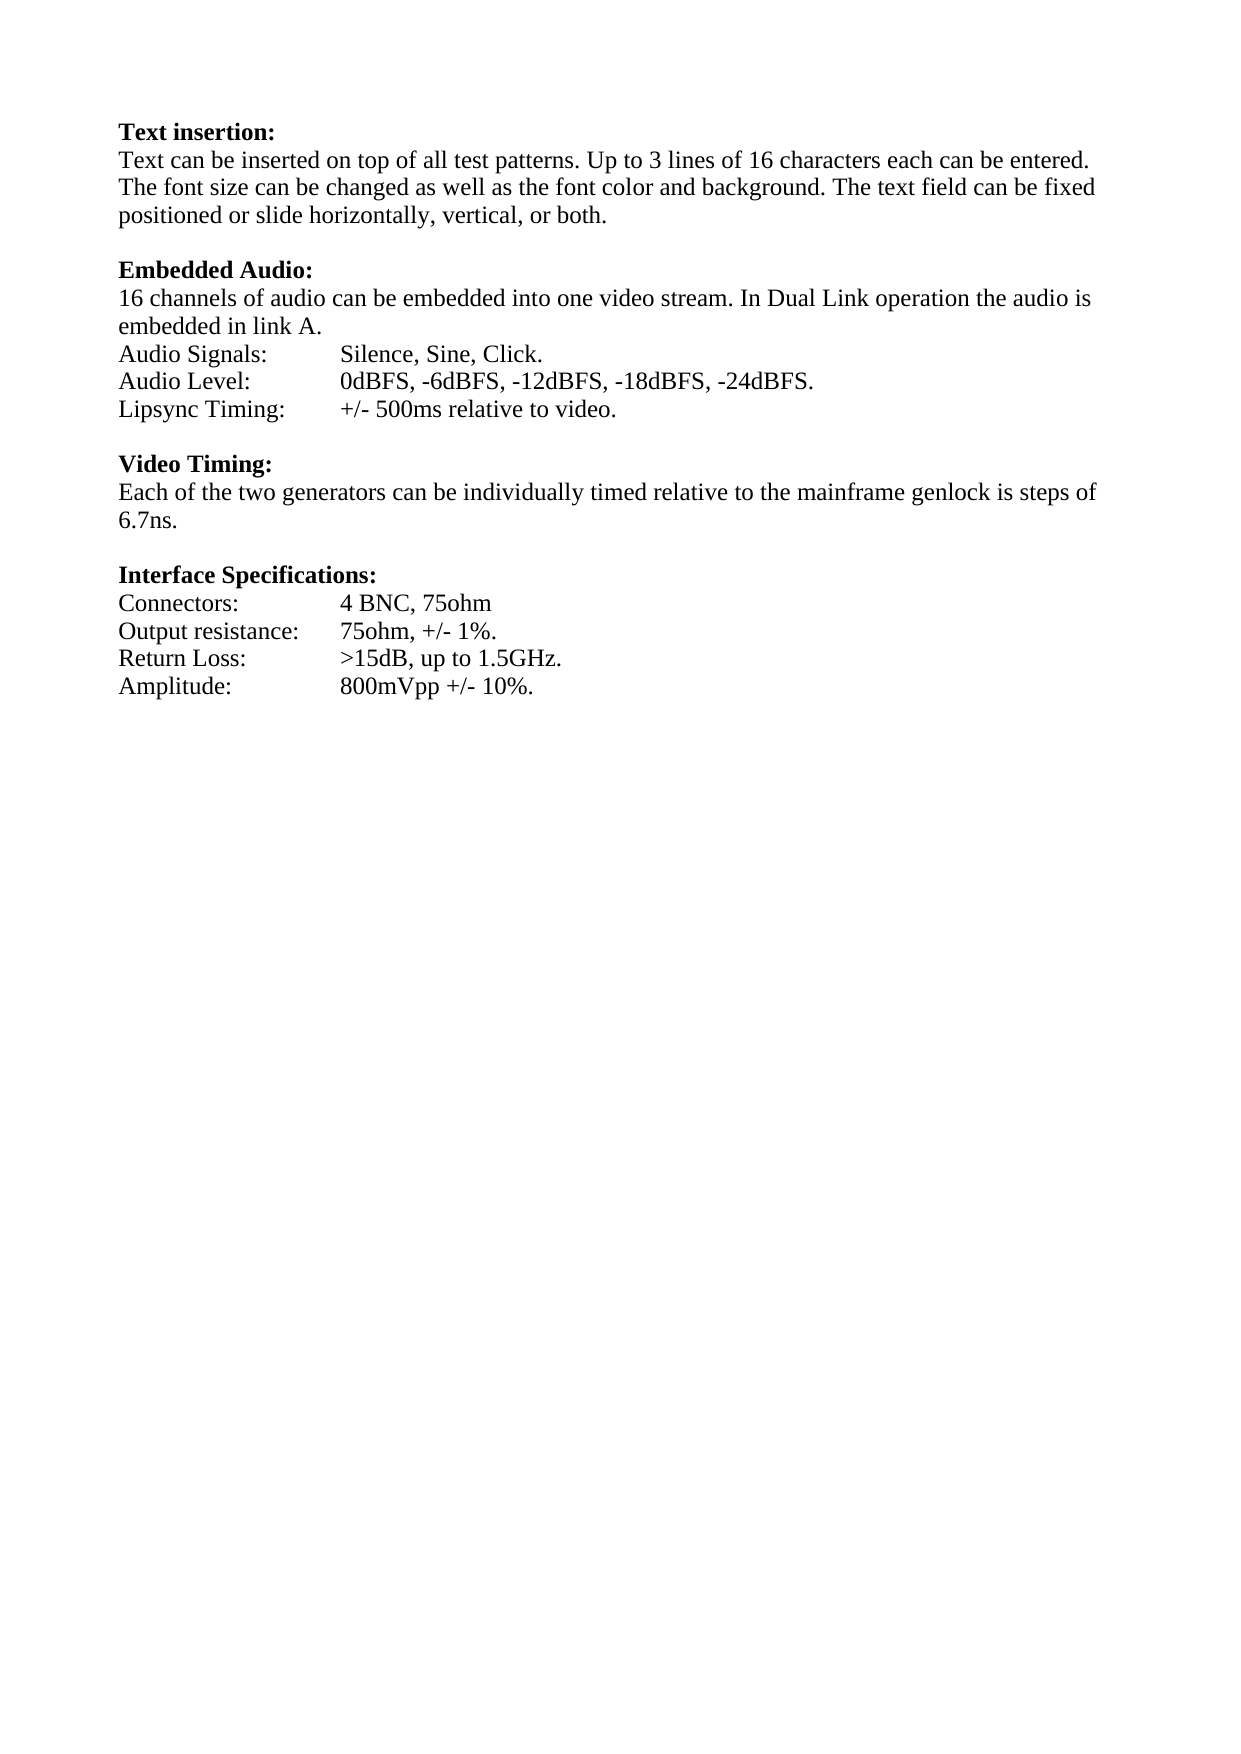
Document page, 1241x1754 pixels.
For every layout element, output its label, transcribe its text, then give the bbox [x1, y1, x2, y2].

text Text insertion: [118, 118, 1122, 146]
text Video Timing: [118, 451, 1122, 478]
text Interface Specifications: [118, 561, 1122, 589]
text Audio Signals: Silence, Sine, Click. [118, 340, 1122, 367]
text Output resistance: 75ohm, +/- 1%. [118, 617, 1122, 644]
text Each of the two generators can be individually timed relative to the mainframe genlock is steps of 6.7ns. [118, 478, 1122, 534]
text Embedded Audio: [118, 257, 1122, 284]
text Text can be inserted on top of all test patterns. Up to 3 lines of 16 characters each can be entered. The font size can be changed as well as the font color and background. The text field can be fixed positioned or slide horizontally, vertical, or both. [118, 146, 1122, 229]
text Connectors: 4 BNC, 75ohm [118, 589, 1122, 617]
text Lipsync Timing: +/- 500ms relative to video. [118, 395, 1122, 423]
text Amplitude: 800mVpp +/- 10%. [118, 672, 1122, 700]
text Return Loss: >15dB, up to 1.5GHz. [118, 644, 1122, 672]
text 16 channels of audio can be embedded into one video stream. In Dual Link operation the audio is embedded in link A. [118, 284, 1122, 340]
text Audio Level: 0dBFS, -6dBFS, -12dBFS, -18dBFS, -24dBFS. [118, 367, 1122, 395]
